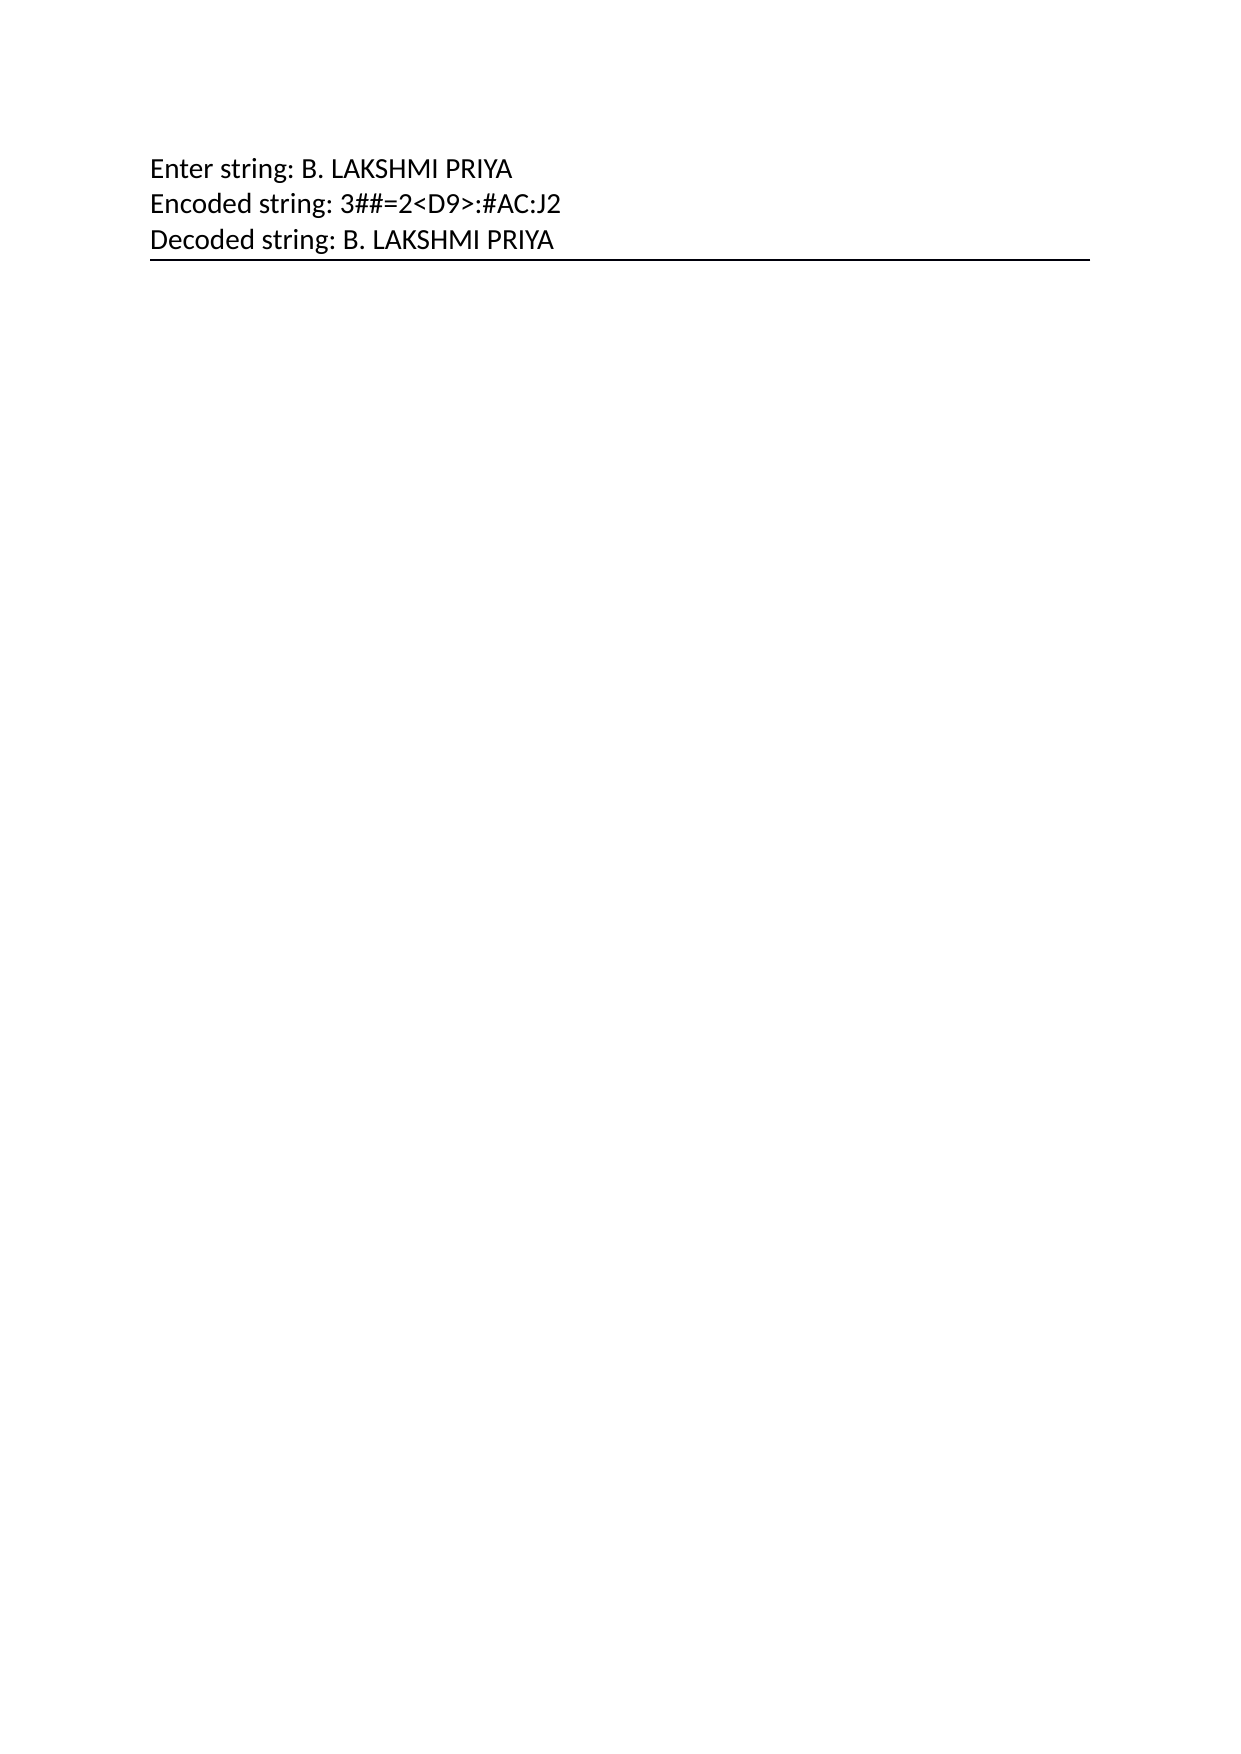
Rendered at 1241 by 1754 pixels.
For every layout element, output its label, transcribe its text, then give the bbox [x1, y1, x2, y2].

text Decoded string: B. LAKSHMI PRIYA [150, 221, 1090, 259]
text Encoded string: 3##=2<D9>:#AC:J2 [150, 186, 1090, 221]
text Enter string: B. LAKSHMI PRIYA [150, 150, 1090, 186]
